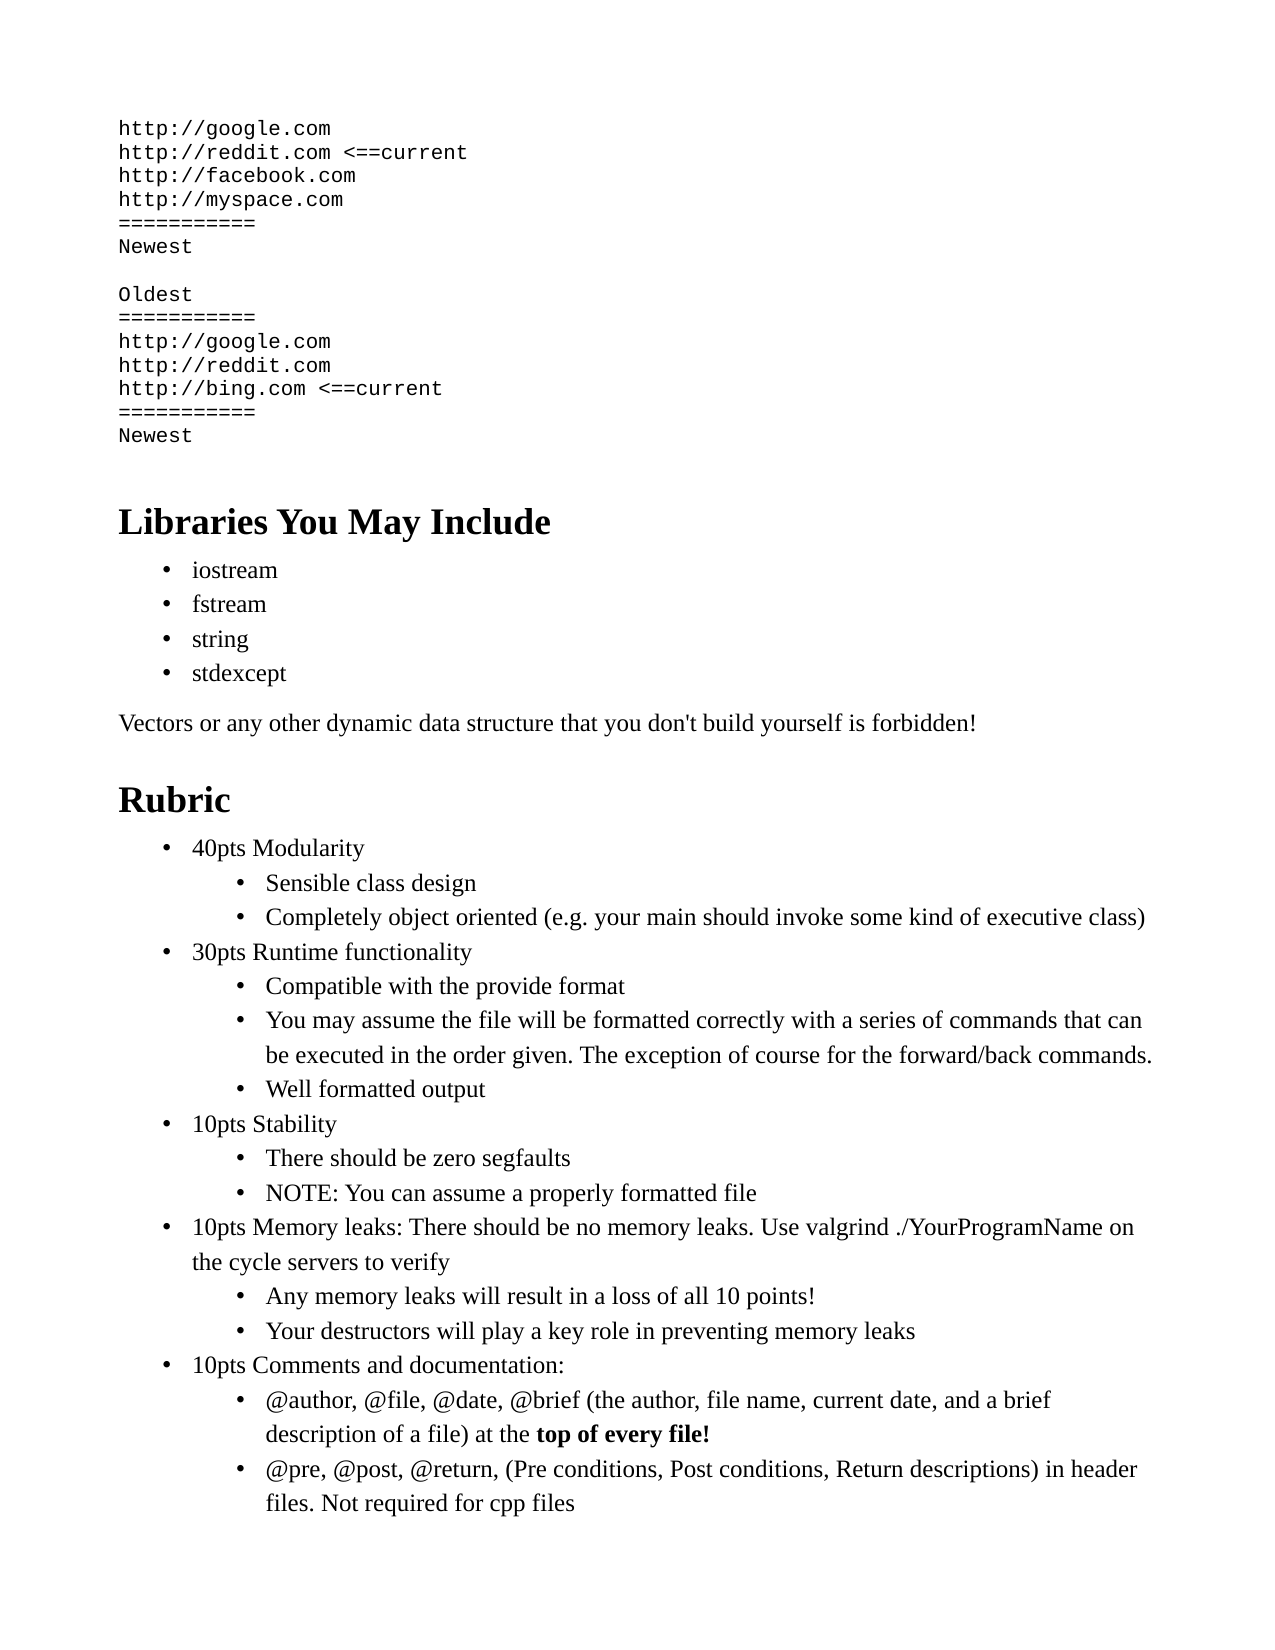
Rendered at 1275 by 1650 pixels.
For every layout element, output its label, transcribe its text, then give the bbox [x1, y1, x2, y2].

text Newest [118, 236, 1157, 260]
text http://facebook.com [118, 165, 1157, 189]
list 10pts Memory leaks: There should be no memory leaks. Use valgrind ./YourProgramName on the cycle servers to verify [162, 1212, 1157, 1276]
list @pre, @post, @return, (Pre conditions, Post conditions, Return descriptions) in header files. Not required for cpp files [236, 1454, 1157, 1517]
list You may assume the file will be formatted correctly with a series of commands that can be executed in the order given. The exception of course for the forward/back commands. [236, 1006, 1157, 1069]
text http://bing.com <==current [118, 378, 1157, 402]
text Oldest [118, 284, 1157, 307]
text http://reddit.com [118, 354, 1157, 378]
text Newest [118, 426, 1157, 449]
subtitle Libraries You May Include [118, 499, 1157, 543]
list 10pts Stability [162, 1109, 1157, 1138]
list NOTE: You can assume a properly formatted file [236, 1178, 1157, 1207]
list Any memory leaks will result in a loss of all 10 points! [236, 1281, 1157, 1310]
text http://reddit.com <==current [118, 142, 1157, 165]
list 10pts Comments and documentation: [162, 1350, 1157, 1379]
list There should be zero segfaults [236, 1143, 1157, 1172]
list @author, @file, @date, @brief (the author, file name, current date, and a brief description of a file) at the top of every file! [236, 1385, 1157, 1448]
list Completely object oriented (e.g. your main should invoke some kind of executive class) [236, 902, 1157, 931]
text http://myspace.com [118, 189, 1157, 213]
list iostream [162, 555, 1157, 584]
text http://google.com [118, 118, 1157, 142]
text =========== [118, 213, 1157, 236]
list Well formatted output [236, 1074, 1157, 1103]
list string [162, 624, 1157, 653]
list Your destructors will play a key role in preventing memory leaks [236, 1316, 1157, 1344]
text =========== [118, 402, 1157, 426]
subtitle Rubric [118, 777, 1157, 821]
text Vectors or any other dynamic data structure that you don't build yourself is forbidden! [118, 708, 1157, 736]
list fstream [162, 589, 1157, 618]
list 30pts Runtime functionality [162, 937, 1157, 965]
text =========== [118, 307, 1157, 331]
list 40pts Modularity [162, 833, 1157, 862]
list stdexcept [162, 658, 1157, 687]
text http://google.com [118, 331, 1157, 354]
list Compatible with the provide format [236, 971, 1157, 1000]
list Sensible class design [236, 868, 1157, 896]
